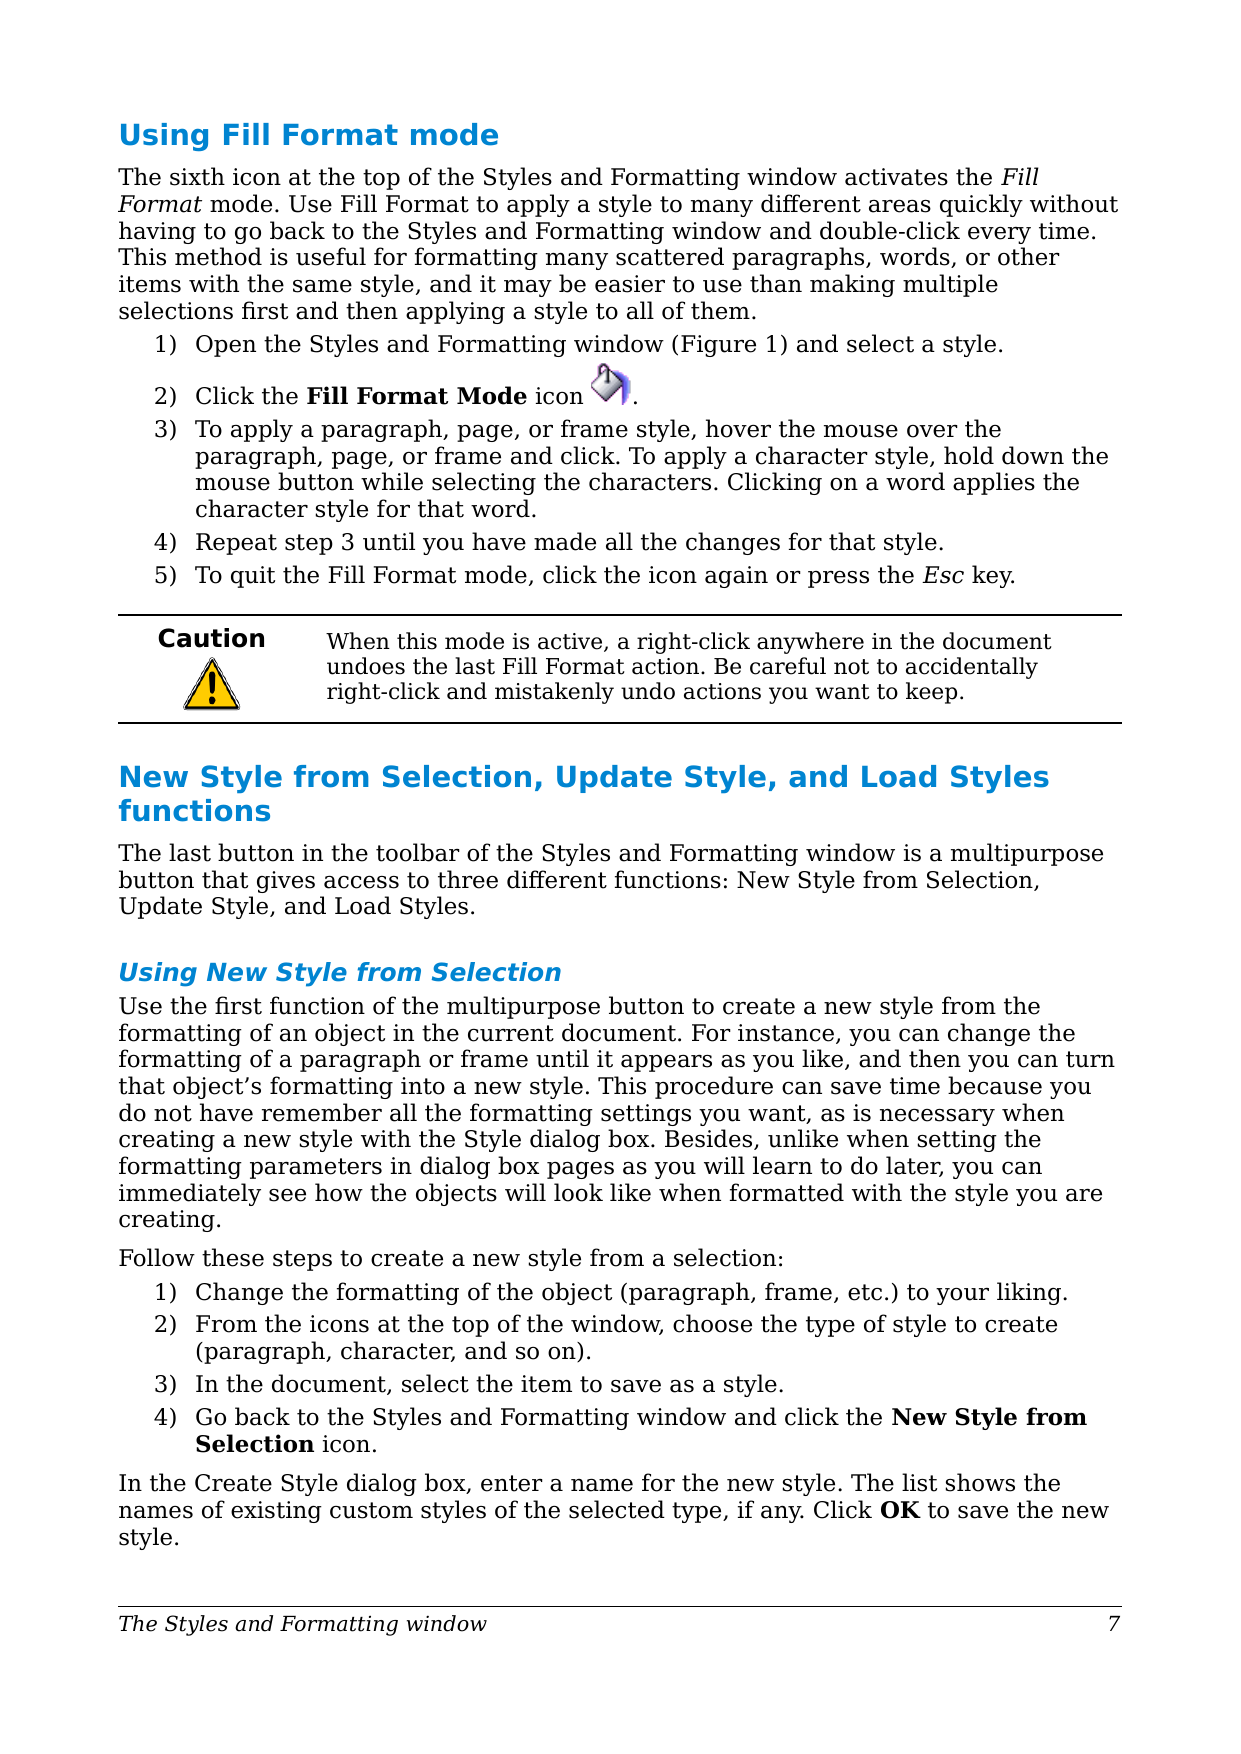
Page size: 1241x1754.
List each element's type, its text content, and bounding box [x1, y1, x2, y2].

list To quit the Fill Format mode, click the icon again or press the Esc key. [177, 562, 1122, 589]
text The last button in the toolbar of the Styles and Formatting window is a multipurpose button that gives access to three different functions: New Style from Selection, Update Style, and Load Styles. [118, 840, 1122, 920]
text In the Create Style dialog box, enter a name for the new style. The list shows the names of existing custom styles of the selected type, if any. Click OK to save the new style. [118, 1471, 1122, 1551]
list Open the Styles and Formatting window (Figure 1) and select a style. [177, 331, 1122, 358]
list In the document, select the item to save as a style. [177, 1371, 1122, 1398]
subtitle Using New Style from Selection [118, 958, 1122, 987]
list To apply a paragraph, page, or frame style, hover the mouse over the paragraph, page, or frame and click. To apply a character style, hold down the mouse button while selecting the characters. Clicking on a word applies the character style for that word. [177, 416, 1122, 523]
list The sixth icon at the top of the Styles and Formatting window activates the Fill Format mode. Use Fill Format to apply a style to many different areas quickly without having to go back to the Styles and Formatting window and double-click every time. This method is useful for formatting many scattered paragraphs, words, or other items with the same style, and it may be easier to use than making multiple selections first and then applying a style to all of them. [118, 164, 1122, 324]
picture [591, 363, 632, 405]
list From the icons at the top of the window, choose the type of style to create (paragraph, character, and so on). [177, 1312, 1122, 1365]
list Go back to the Styles and Formatting window and click the New Style from Selection icon. [177, 1404, 1122, 1458]
subtitle New Style from Selection, Update Style, and Load Styles functions [118, 760, 1122, 828]
picture [179, 653, 244, 714]
list Repeat step 3 until you have made all the changes for that style. [177, 529, 1122, 556]
table_header When this mode is active, a right-click anywhere in the document undoes the last Fill Format action. Be careful not to accidentally right-click and mistakenly undo actions you want to keep. [305, 616, 1122, 722]
subtitle Using Fill Format mode [118, 118, 1122, 152]
list Click the Fill Format Mode icon . [177, 364, 1122, 410]
list Follow these steps to create a new style from a selection: [118, 1246, 1122, 1272]
list Change the formatting of the object (paragraph, frame, etc.) to your liking. [177, 1279, 1122, 1305]
table_header Caution [118, 616, 305, 722]
text Use the first function of the multipurpose button to create a new style from the formatting of an object in the current document. For instance, you can change the formatting of a paragraph or frame until it appears as you like, and then you can turn that object’s formatting into a new style. This procedure can save time because you do not have remember all the formatting settings you want, as is necessary when creating a new style with the Style dialog box. Besides, unlike when setting the formatting parameters in dialog box pages as you will learn to do later, you can immediately see how the objects will look like when formatted with the style you are creating. [118, 993, 1122, 1233]
